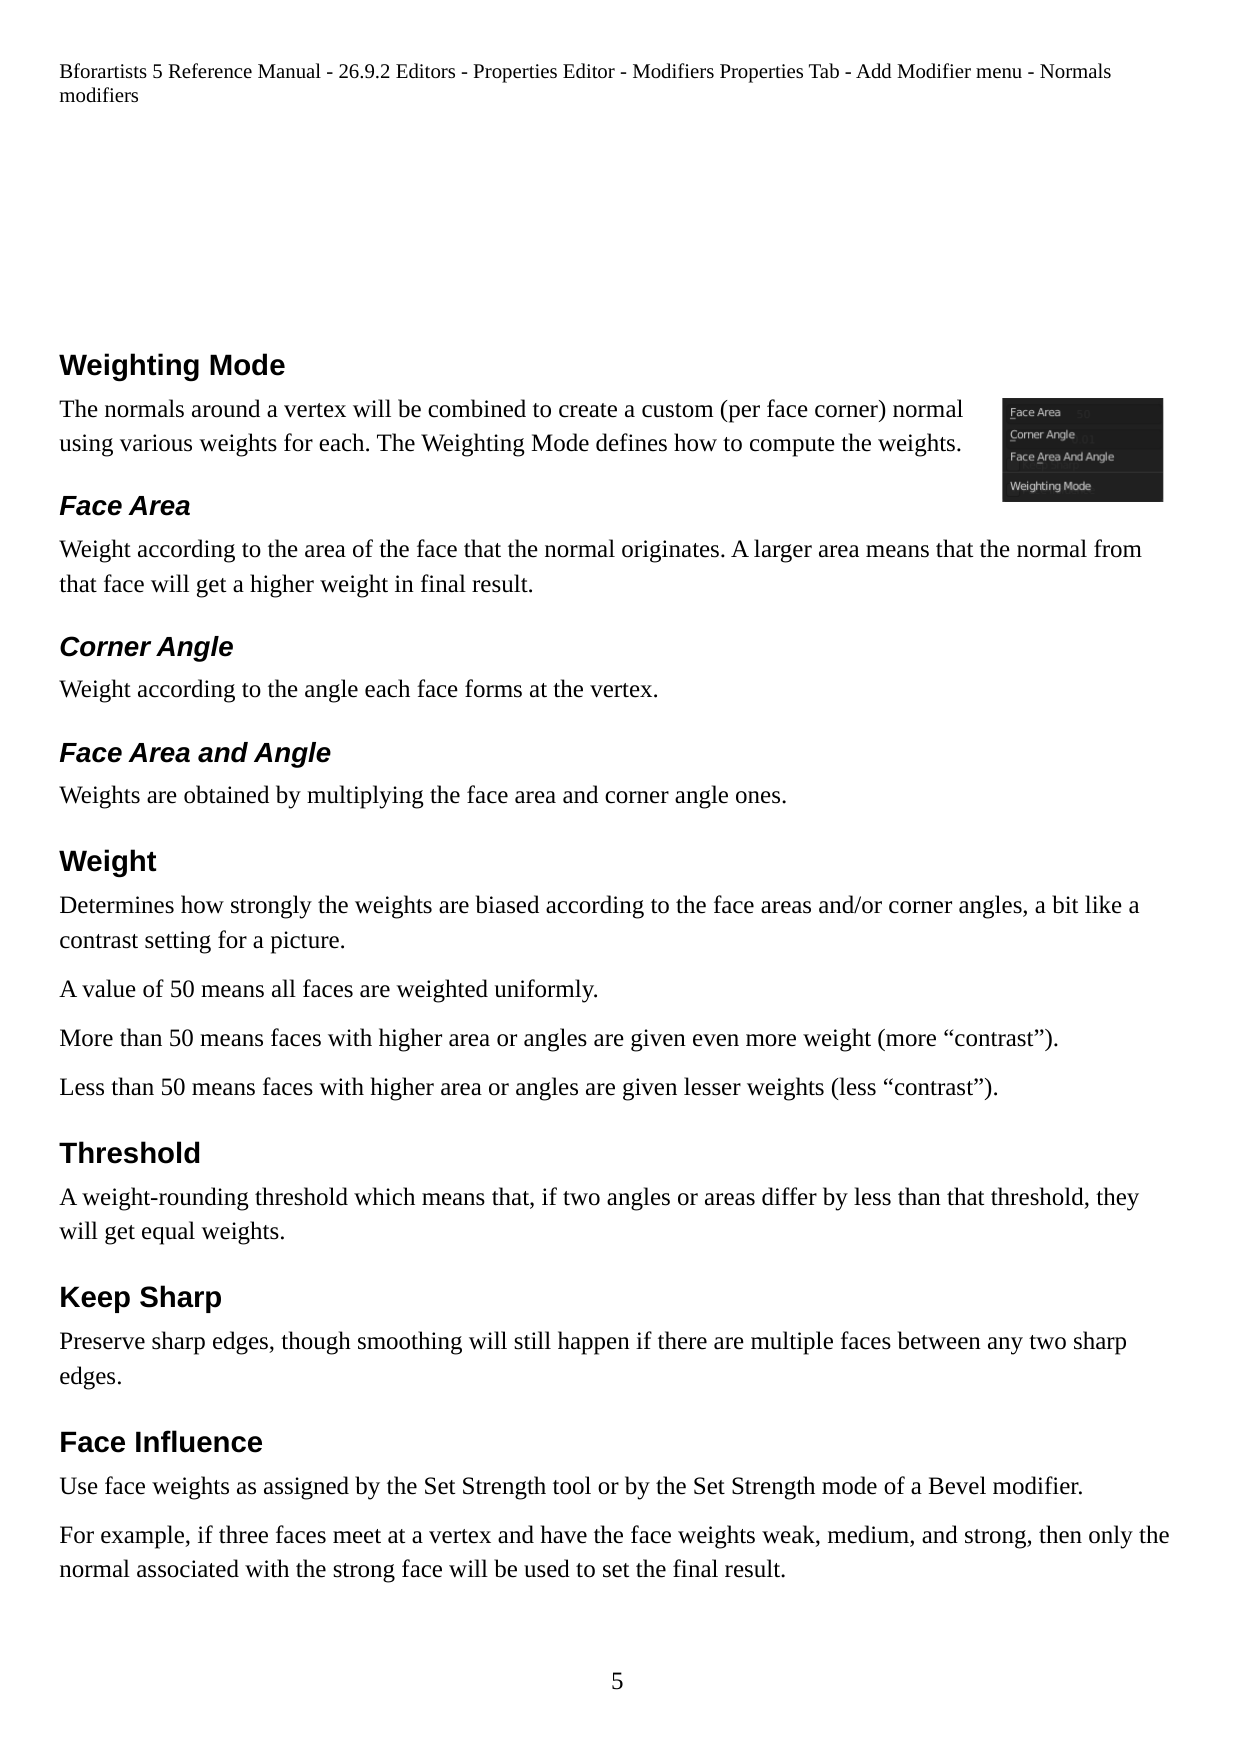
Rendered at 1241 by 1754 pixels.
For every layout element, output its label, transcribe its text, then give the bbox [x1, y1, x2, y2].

subtitle Weighting Mode [59, 347, 1181, 381]
text Weight according to the area of the face that the normal originates. A larger area means that the normal from that face will get a higher weight in final result. [59, 534, 1181, 597]
text Determines how strongly the weights are biased according to the face areas and/or corner angles, a bit like a contrast setting for a picture. [59, 890, 1181, 954]
text Weights are obtained by multiplying the face area and corner angle ones. [59, 781, 1181, 809]
subtitle Face Area and Angle [59, 736, 1181, 768]
text Less than 50 means faces with higher area or angles are given lesser weights (less “contrast”). [59, 1072, 1181, 1101]
text Use face weights as assigned by the Set Strength tool or by the Set Strength mode of a Bevel modifier. [59, 1471, 1181, 1499]
subtitle Face Influence [59, 1424, 1181, 1458]
subtitle Face Area [59, 490, 1181, 522]
text For example, if three faces meet at a vertex and have the face weights weak, medium, and strong, then only the normal associated with the strong face will be used to set the final result. [59, 1520, 1181, 1583]
text A weight-rounding threshold which means that, if two angles or areas differ by less than that threshold, they will get equal weights. [59, 1182, 1181, 1245]
picture [1002, 398, 1164, 502]
text Weight according to the angle each face forms at the vertex. [59, 674, 1181, 703]
text A value of 50 means all faces are weighted uniformly. [59, 974, 1181, 1003]
text Preserve sharp edges, though smoothing will still happen if there are multiple faces between any two sharp edges. [59, 1326, 1181, 1389]
subtitle Corner Angle [59, 630, 1181, 662]
subtitle Keep Sharp [59, 1280, 1181, 1314]
text The normals around a vertex will be combined to create a custom (per face corner) normal using various weights for each. The Weighting Mode defines how to compute the weights. [59, 394, 1181, 457]
subtitle Threshold [59, 1136, 1181, 1169]
subtitle Weight [59, 844, 1181, 878]
text More than 50 means faces with higher area or angles are given even more weight (more “contrast”). [59, 1023, 1181, 1052]
